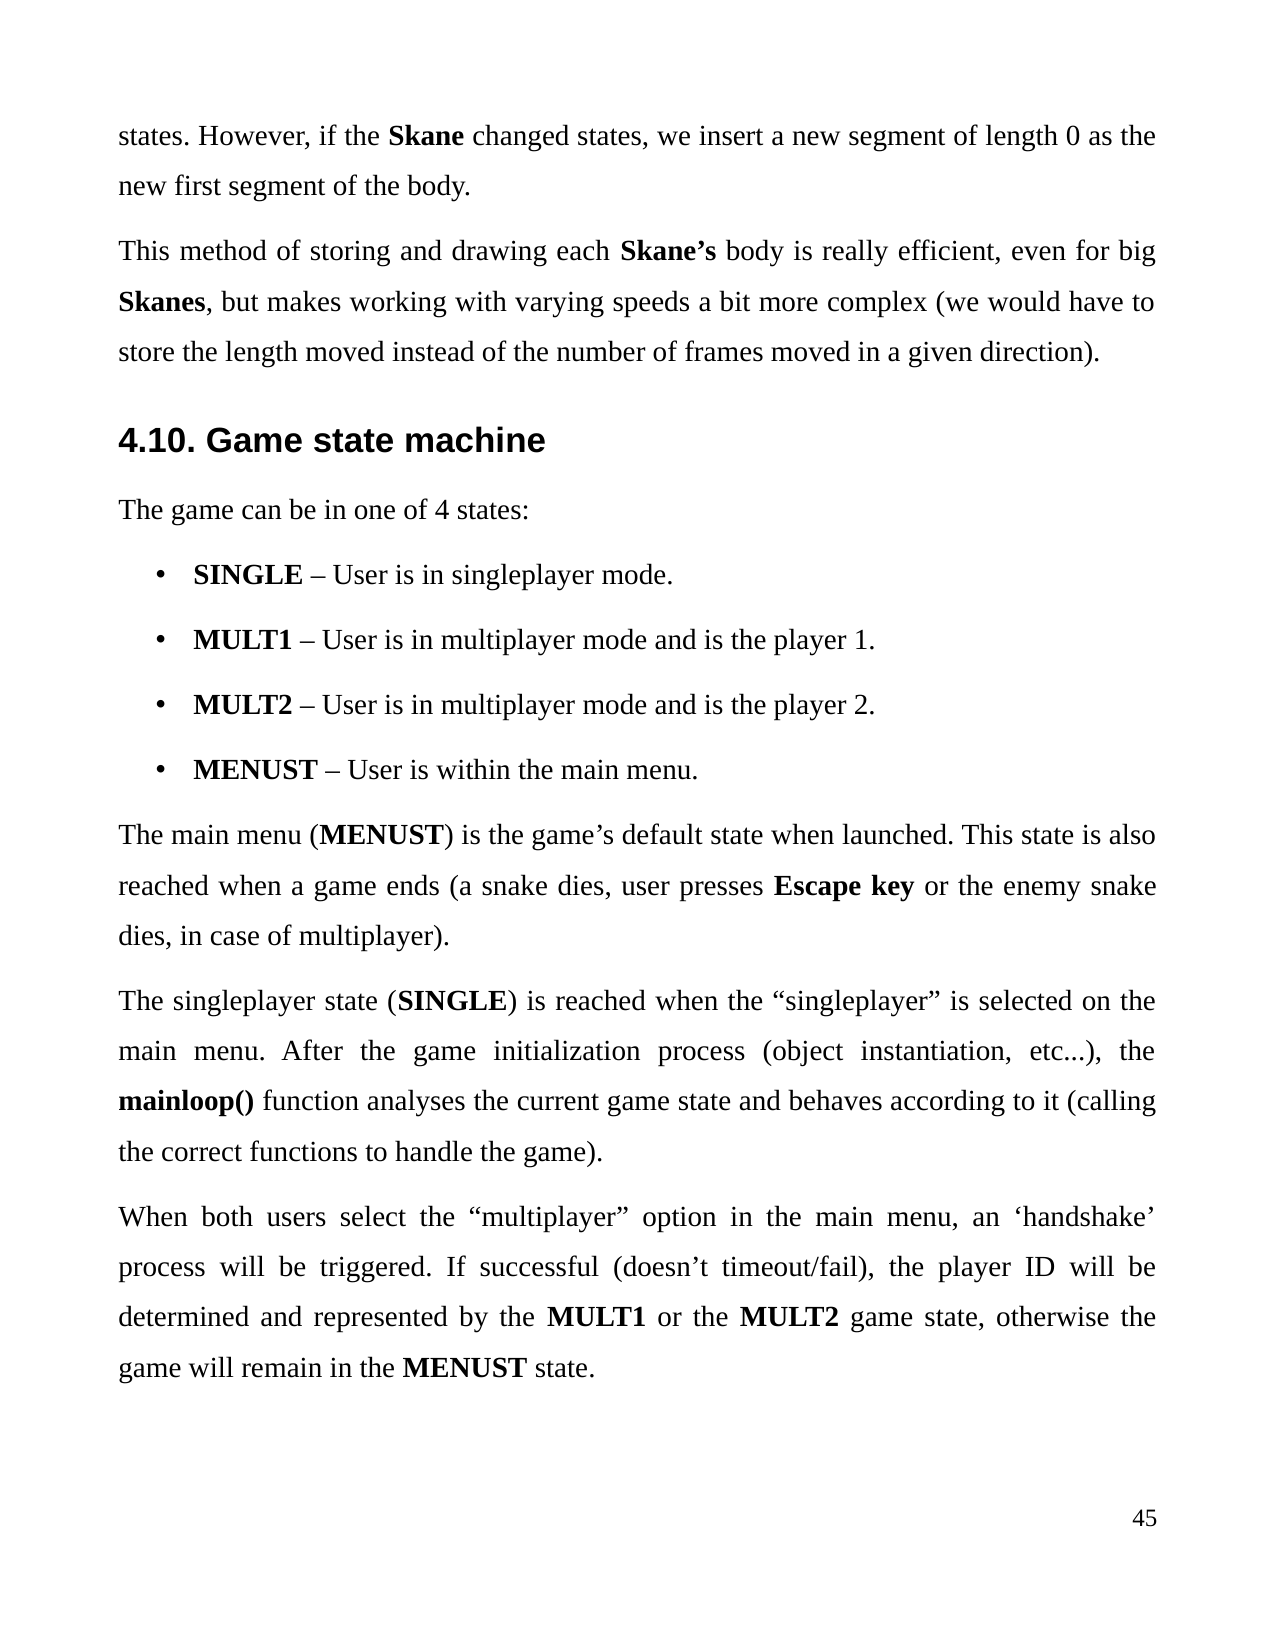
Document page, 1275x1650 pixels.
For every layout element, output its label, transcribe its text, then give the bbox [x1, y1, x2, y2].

list SINGLE – User is in singleplayer mode. [156, 557, 1157, 591]
text The singleplayer state (SINGLE) is reached when the “singleplayer” is selected on the main menu. After the game initialization process (object instantiation, etc...), the mainloop() function analyses the current game state and behaves according to it (calling the correct functions to handle the game). [118, 983, 1157, 1167]
list MULT1 – User is in multiplayer mode and is the player 1. [156, 622, 1157, 656]
list MENUST – User is within the main menu. [156, 752, 1157, 786]
text This method of storing and drawing each Skane’s body is really efficient, even for big Skanes, but makes working with varying speeds a bit more complex (we would have to store the length moved instead of the number of frames moved in a given direction). [118, 233, 1157, 367]
text states. However, if the Skane changed states, we insert a new segment of length 0 as the new first segment of the body. [118, 118, 1157, 202]
text The main menu (MENUST) is the game’s default state when launched. This state is also reached when a game ends (a snake dies, user presses Escape key or the enemy snake dies, in case of multiplayer). [118, 817, 1157, 952]
text The game can be in one of 4 states: [118, 492, 1157, 526]
text When both users select the “multiplayer” option in the main menu, an ‘handshake’ process will be triggered. If successful (doesn’t timeout/fail), the player ID will be determined and represented by the MULT1 or the MULT2 game state, otherwise the game will remain in the MENUST state. [118, 1199, 1157, 1383]
list MULT2 – User is in multiplayer mode and is the player 2. [156, 687, 1157, 721]
subtitle 4.10. Game state machine [118, 420, 1157, 460]
